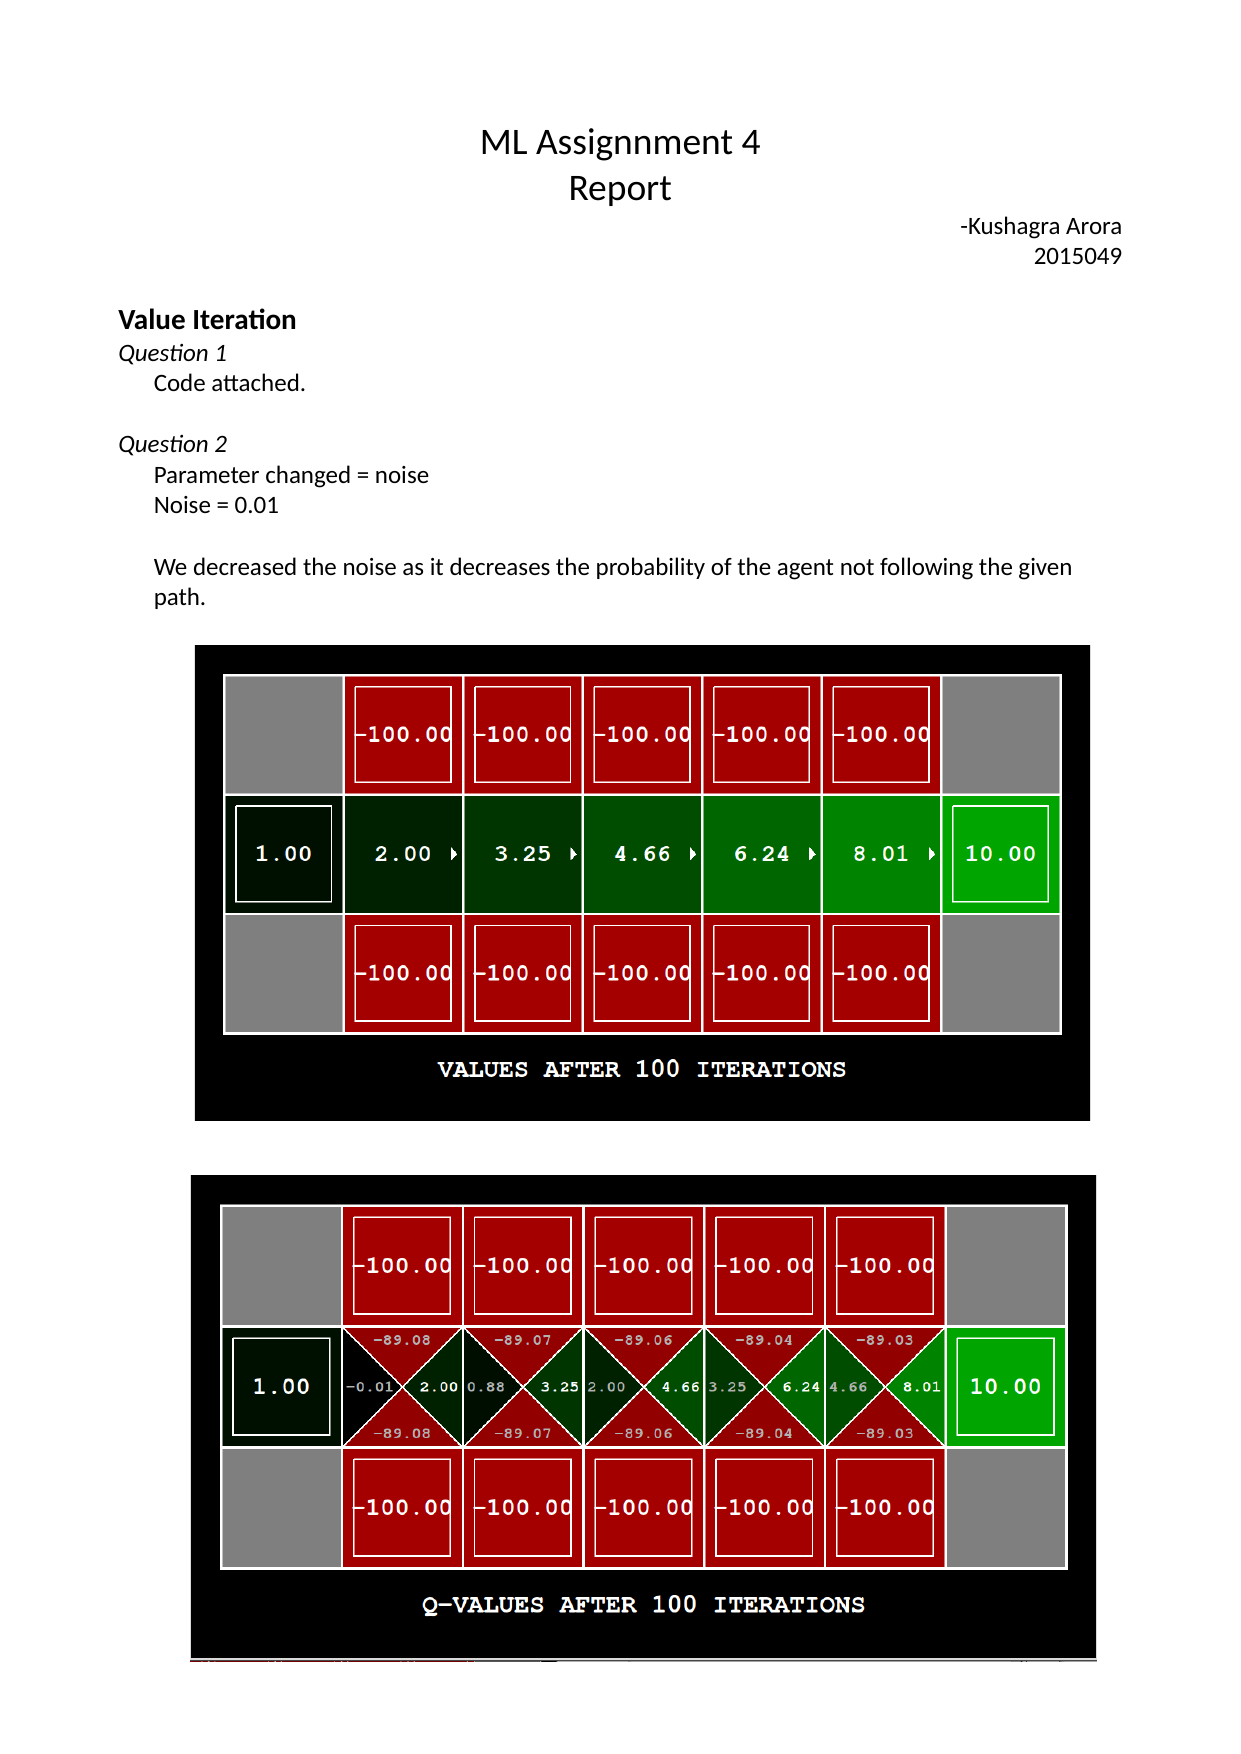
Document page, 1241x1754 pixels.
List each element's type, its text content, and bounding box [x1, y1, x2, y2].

text -Kushagra Arora [118, 210, 1122, 240]
text ML Assignnment 4 [118, 118, 1122, 164]
picture [194, 645, 1091, 1121]
picture [190, 1175, 1097, 1662]
text Value Iteration [118, 301, 1122, 337]
text 2015049 [118, 240, 1122, 271]
text Question 1 [118, 337, 1122, 367]
text Question 2 [118, 428, 1122, 459]
text Code attached. [153, 367, 1122, 398]
text We decreased the noise as it decreases the probability of the agent not following the given path. [153, 551, 1122, 612]
text Noise = 0.01 [153, 489, 1122, 520]
text Report [118, 164, 1122, 210]
text Parameter changed = noise [153, 459, 1122, 489]
